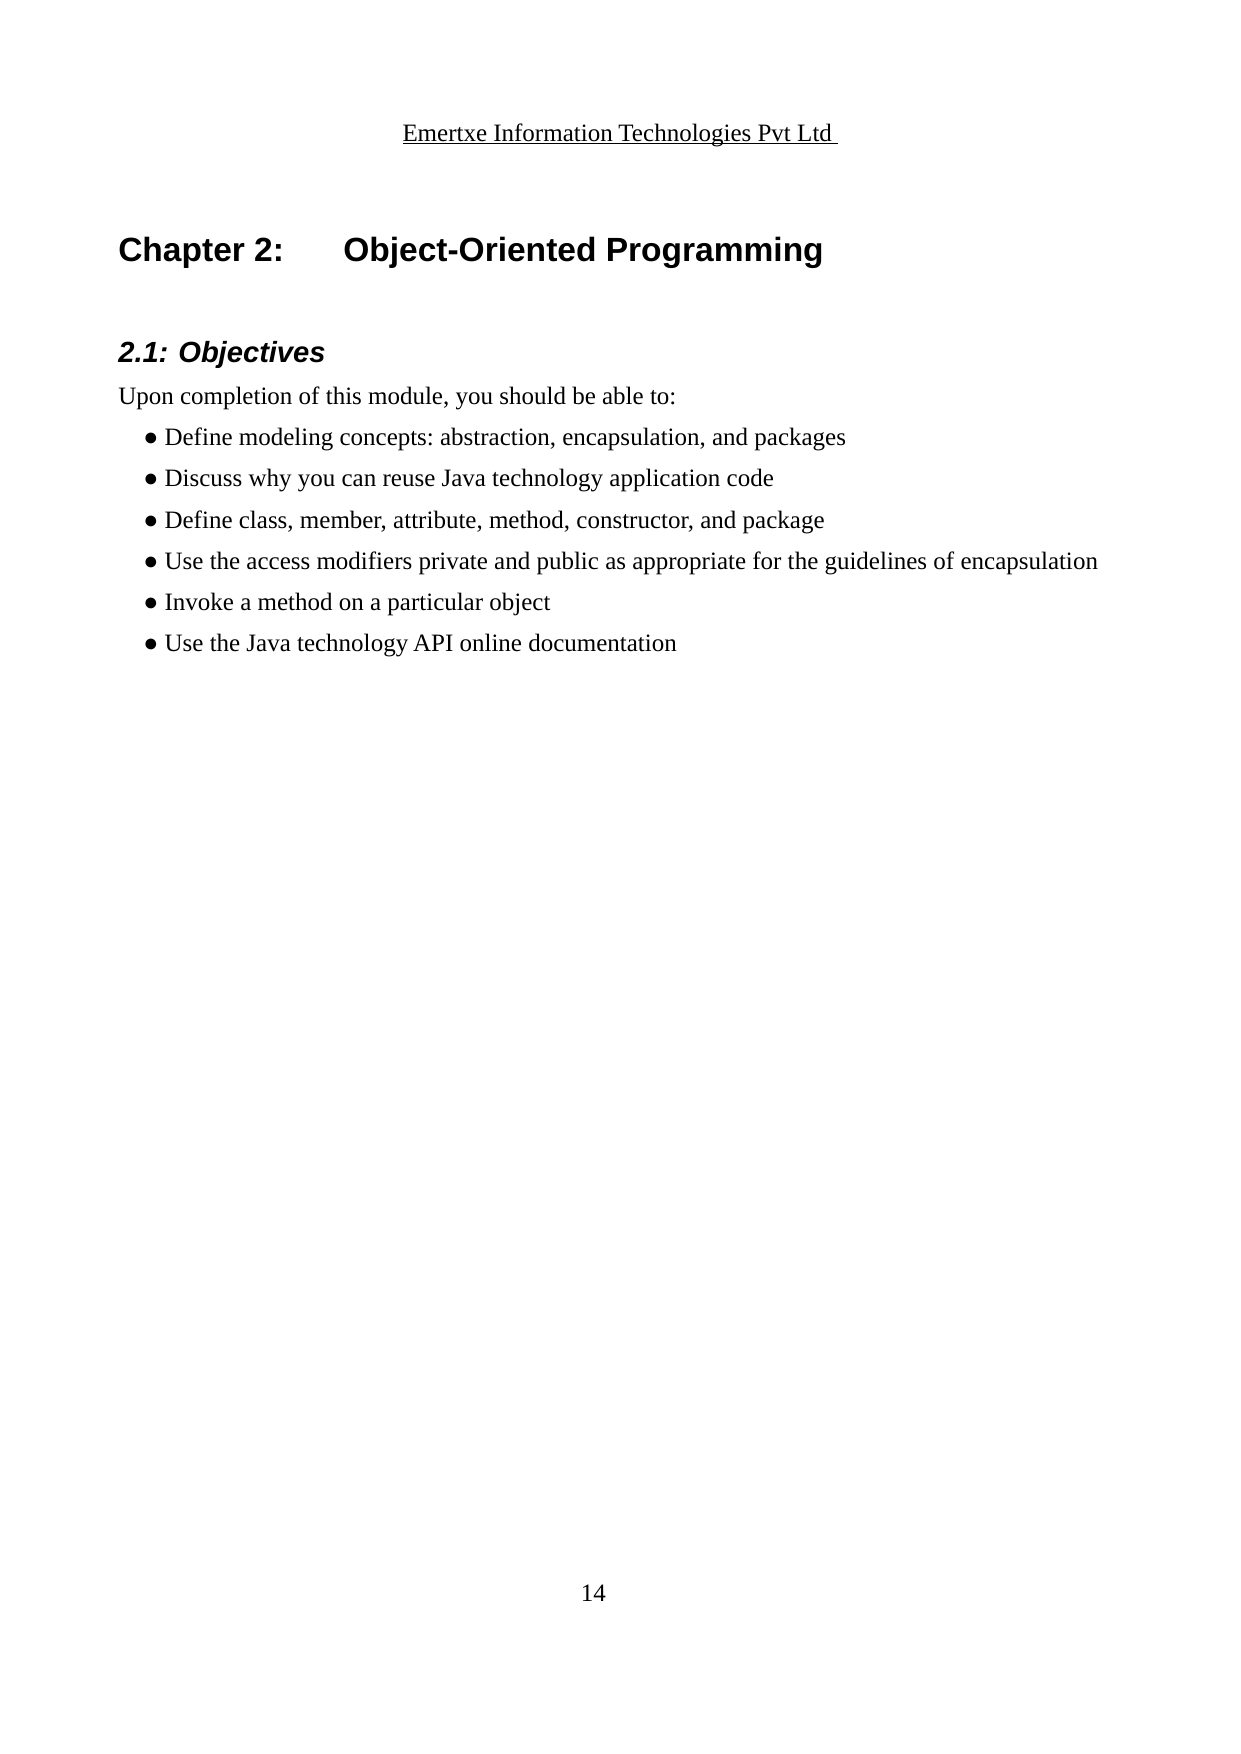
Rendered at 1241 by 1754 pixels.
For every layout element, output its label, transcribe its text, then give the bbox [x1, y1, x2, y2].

text ● Use the access modifiers private and public as appropriate for the guidelines of encapsulation [118, 546, 1122, 575]
subtitle Object-Oriented Programming [118, 230, 1122, 269]
text ● Use the Java technology API online documentation [118, 628, 1122, 657]
subtitle Objectives [118, 335, 1122, 368]
text ● Define modeling concepts: abstraction, encapsulation, and packages [118, 422, 1122, 451]
text ● Define class, member, attribute, method, constructor, and package [118, 505, 1122, 533]
text ● Invoke a method on a particular object [118, 587, 1122, 616]
text ● Discuss why you can reuse Java technology application code [118, 463, 1122, 492]
text Upon completion of this module, you should be able to: [118, 381, 1122, 410]
